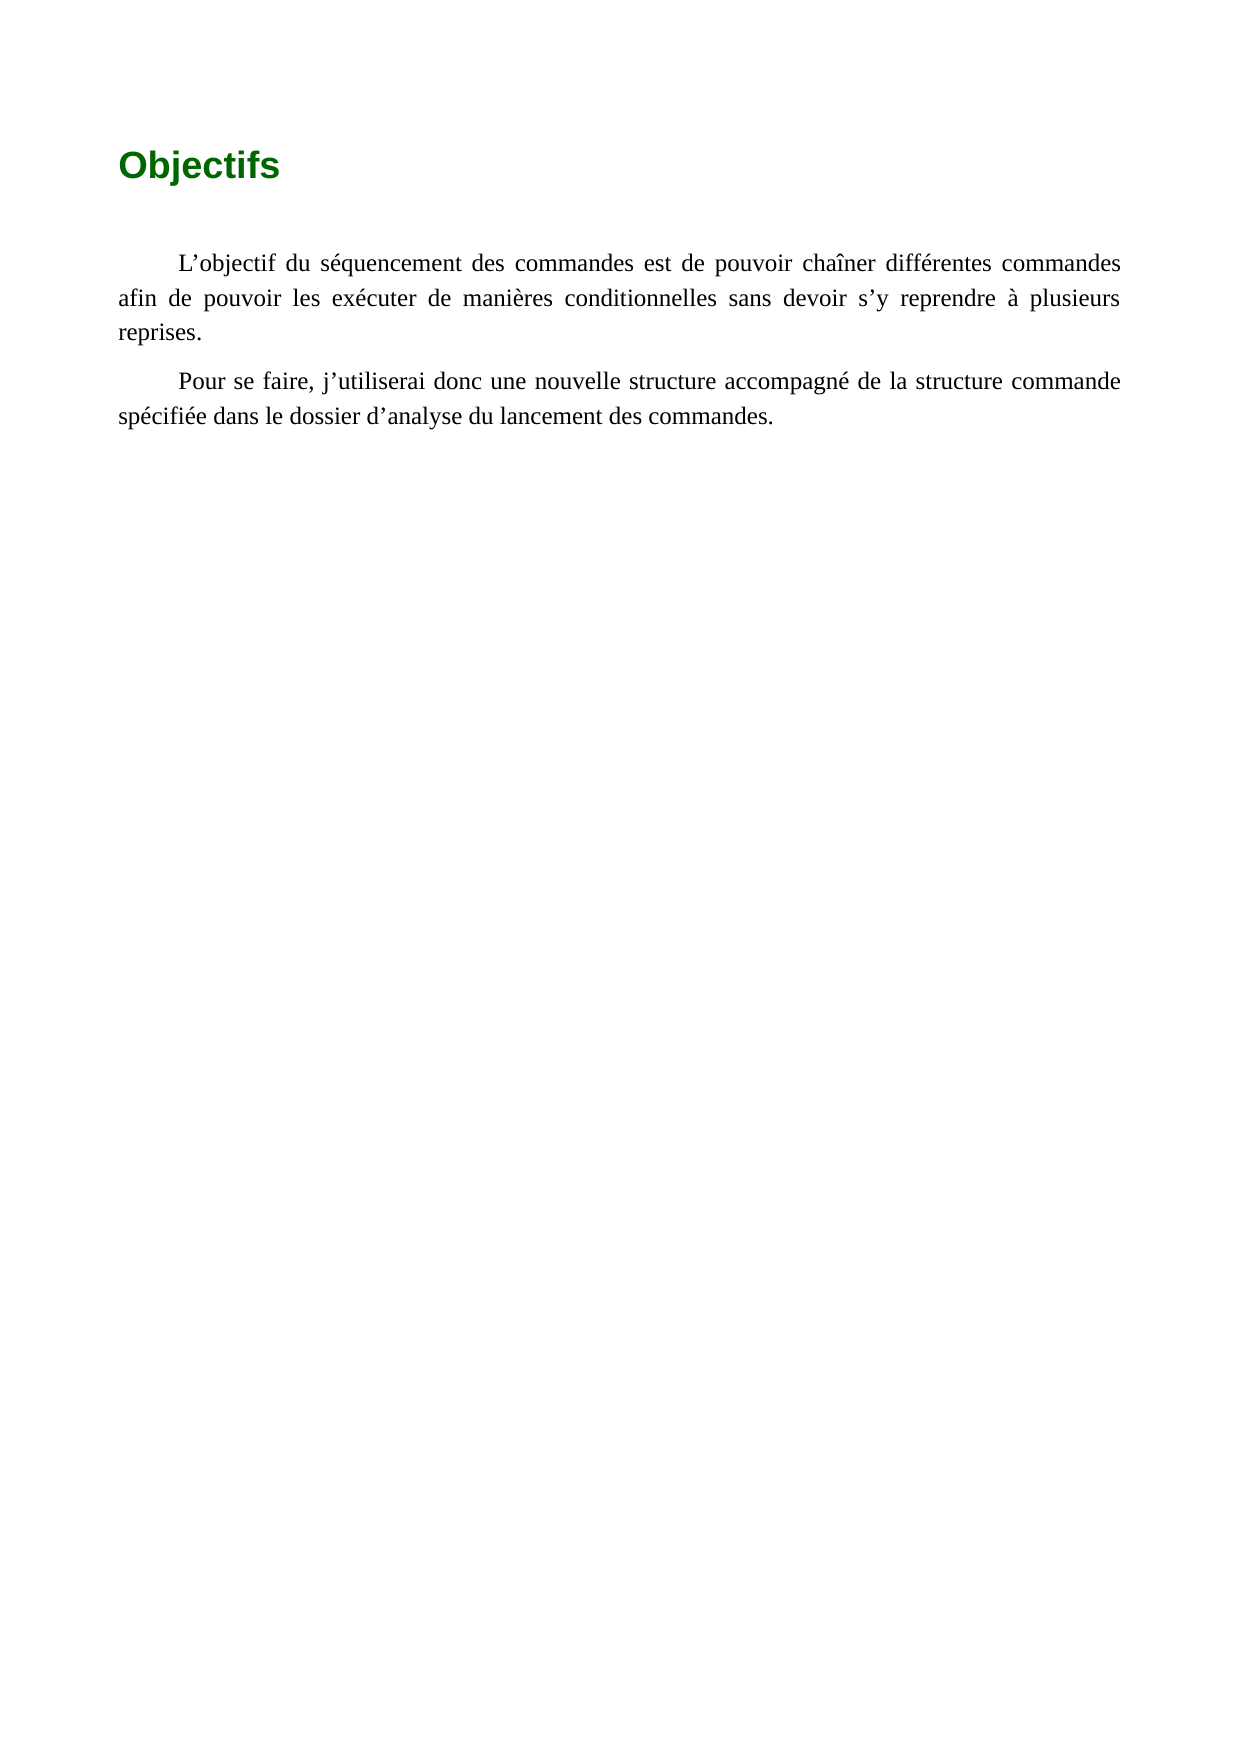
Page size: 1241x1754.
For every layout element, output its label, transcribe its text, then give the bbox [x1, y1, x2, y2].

subtitle Objectifs [118, 143, 1122, 187]
text L’objectif du séquencement des commandes est de pouvoir chaîner différentes commandes afin de pouvoir les exécuter de manières conditionnelles sans devoir s’y reprendre à plusieurs reprises. [118, 248, 1122, 346]
text Pour se faire, j’utiliserai donc une nouvelle structure accompagné de la structure commande spécifiée dans le dossier d’analyse du lancement des commandes. [118, 366, 1122, 429]
